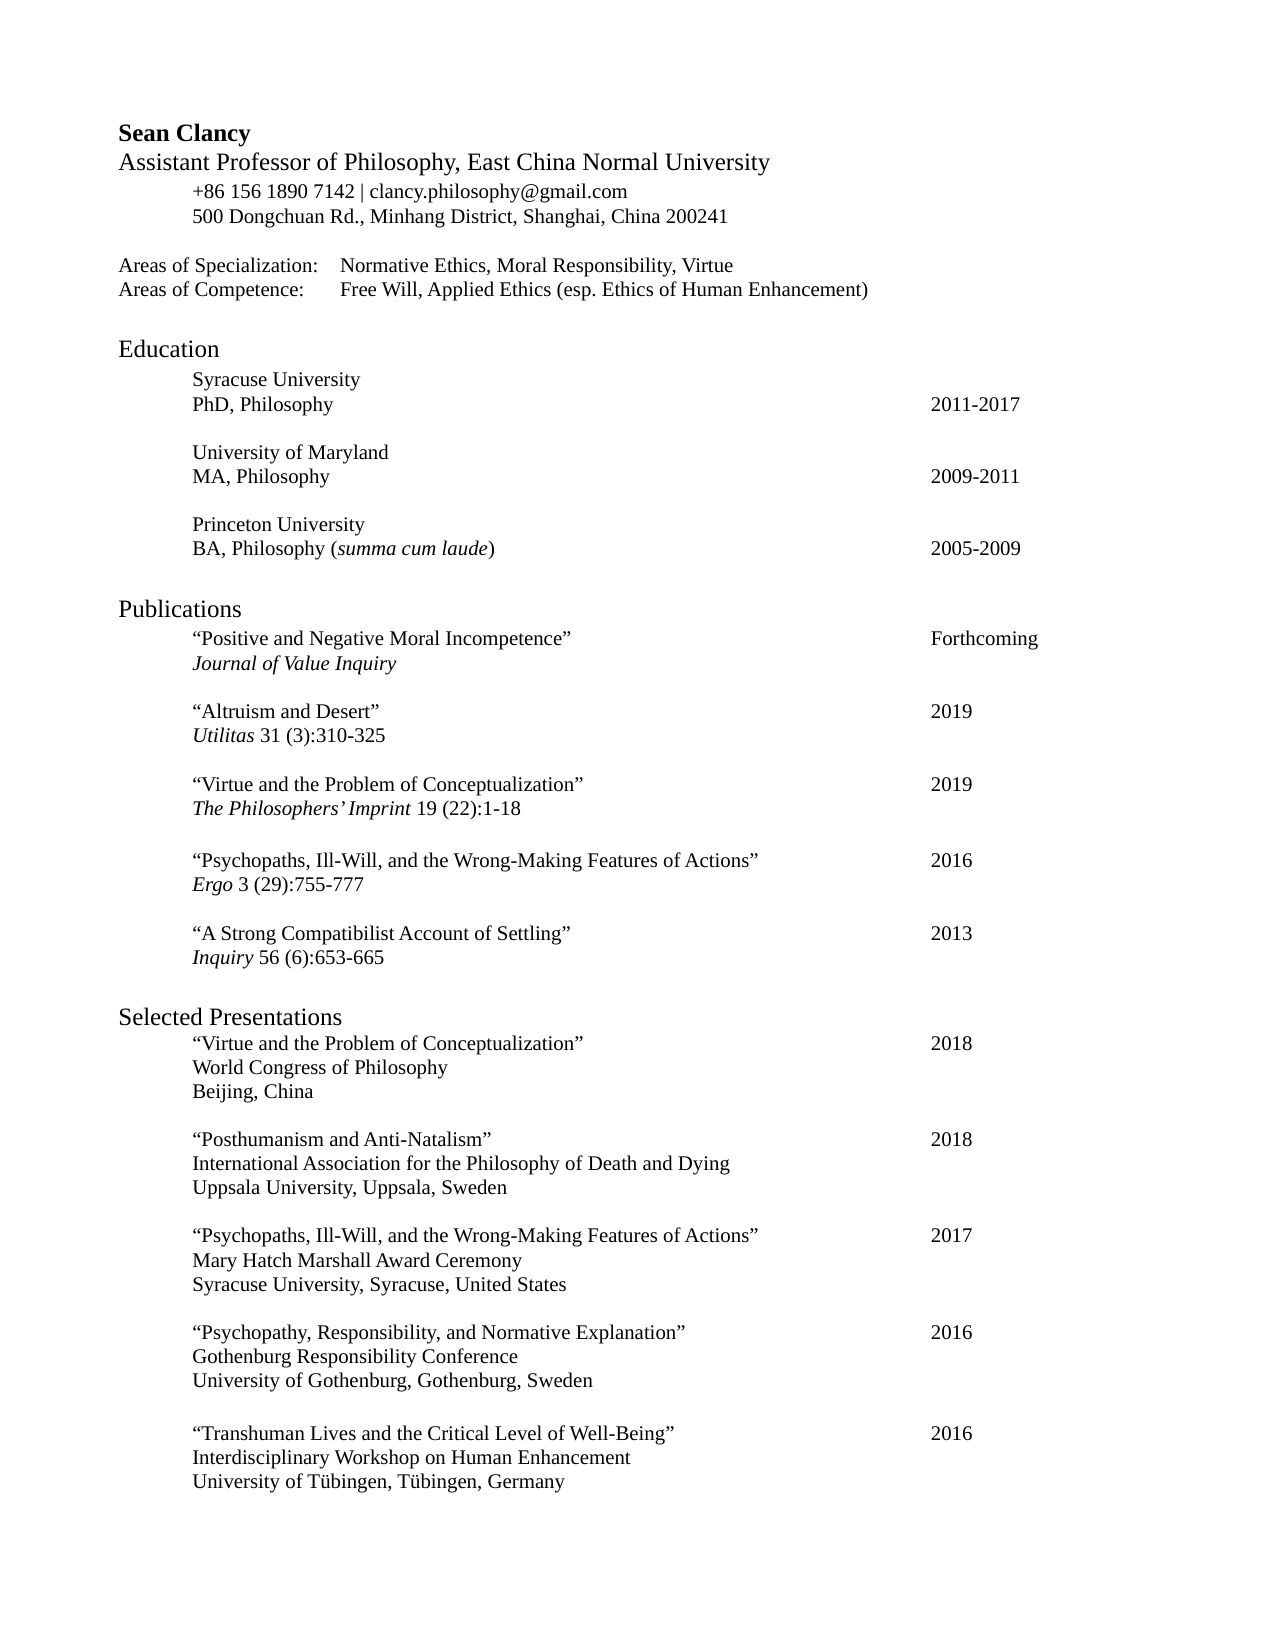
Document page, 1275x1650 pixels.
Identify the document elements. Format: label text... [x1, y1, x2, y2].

text +86 156 1890 7142 | clancy.philosophy@gmail.com [118, 176, 1157, 204]
text Gothenburg Responsibility Conference [118, 1344, 1157, 1368]
text “Positive and Negative Moral Incompetence” Forthcoming [118, 622, 1157, 651]
text “Psychopaths, Ill-Will, and the Wrong-Making Features of Actions” 2016 [118, 848, 1157, 872]
text 500 Dongchuan Rd., Minhang District, Shanghai, China 200241 [118, 204, 1157, 228]
text Interdisciplinary Workshop on Human Enhancement [118, 1445, 1157, 1469]
text MA, Philosophy 2009-2011 [118, 464, 1157, 488]
text Publications [118, 594, 1157, 622]
text PhD, Philosophy 2011-2017 [118, 392, 1157, 416]
text Princeton University [118, 512, 1157, 536]
text Sean Clancy [118, 118, 1157, 147]
text Selected Presentations [118, 1002, 1157, 1031]
text Uppsala University, Uppsala, Sweden [118, 1175, 1157, 1199]
text “Psychopaths, Ill-Will, and the Wrong-Making Features of Actions” 2017 [118, 1223, 1157, 1247]
text “Transhuman Lives and the Critical Level of Well-Being” 2016 [118, 1421, 1157, 1445]
text “Virtue and the Problem of Conceptualization” 2019 [118, 771, 1157, 796]
text Syracuse University [118, 363, 1157, 392]
text Syracuse University, Syracuse, United States [118, 1272, 1157, 1296]
text Utilitas 31 (3):310-325 [118, 723, 1157, 747]
text University of Gothenburg, Gothenburg, Sweden [118, 1368, 1157, 1392]
text Inquiry 56 (6):653-665 [118, 944, 1157, 969]
text “Psychopathy, Responsibility, and Normative Explanation” 2016 [118, 1320, 1157, 1344]
text The Philosophers’ Imprint 19 (22):1-18 [118, 796, 1157, 819]
text International Association for the Philosophy of Death and Dying [118, 1151, 1157, 1175]
text “Virtue and the Problem of Conceptualization” 2018 [118, 1031, 1157, 1055]
text BA, Philosophy (summa cum laude) 2005-2009 [118, 536, 1157, 560]
text Mary Hatch Marshall Award Ceremony [118, 1247, 1157, 1272]
text Assistant Professor of Philosophy, East China Normal University [118, 147, 1157, 176]
text “A Strong Compatibilist Account of Settling” 2013 [118, 921, 1157, 944]
text Education [118, 334, 1157, 363]
text Areas of Competence: Free Will, Applied Ethics (esp. Ethics of Human Enhancement) [118, 277, 1157, 301]
text “Altruism and Desert” 2019 [118, 699, 1157, 723]
text Ergo 3 (29):755-777 [118, 872, 1157, 896]
text University of Tübingen, Tübingen, Germany [118, 1469, 1157, 1493]
text Beijing, China [118, 1079, 1157, 1103]
text Areas of Specialization: Normative Ethics, Moral Responsibility, Virtue [118, 252, 1157, 277]
text “Posthumanism and Anti-Natalism” 2018 [118, 1127, 1157, 1151]
text University of Maryland [118, 440, 1157, 464]
text Journal of Value Inquiry [118, 651, 1157, 675]
text World Congress of Philosophy [118, 1055, 1157, 1079]
